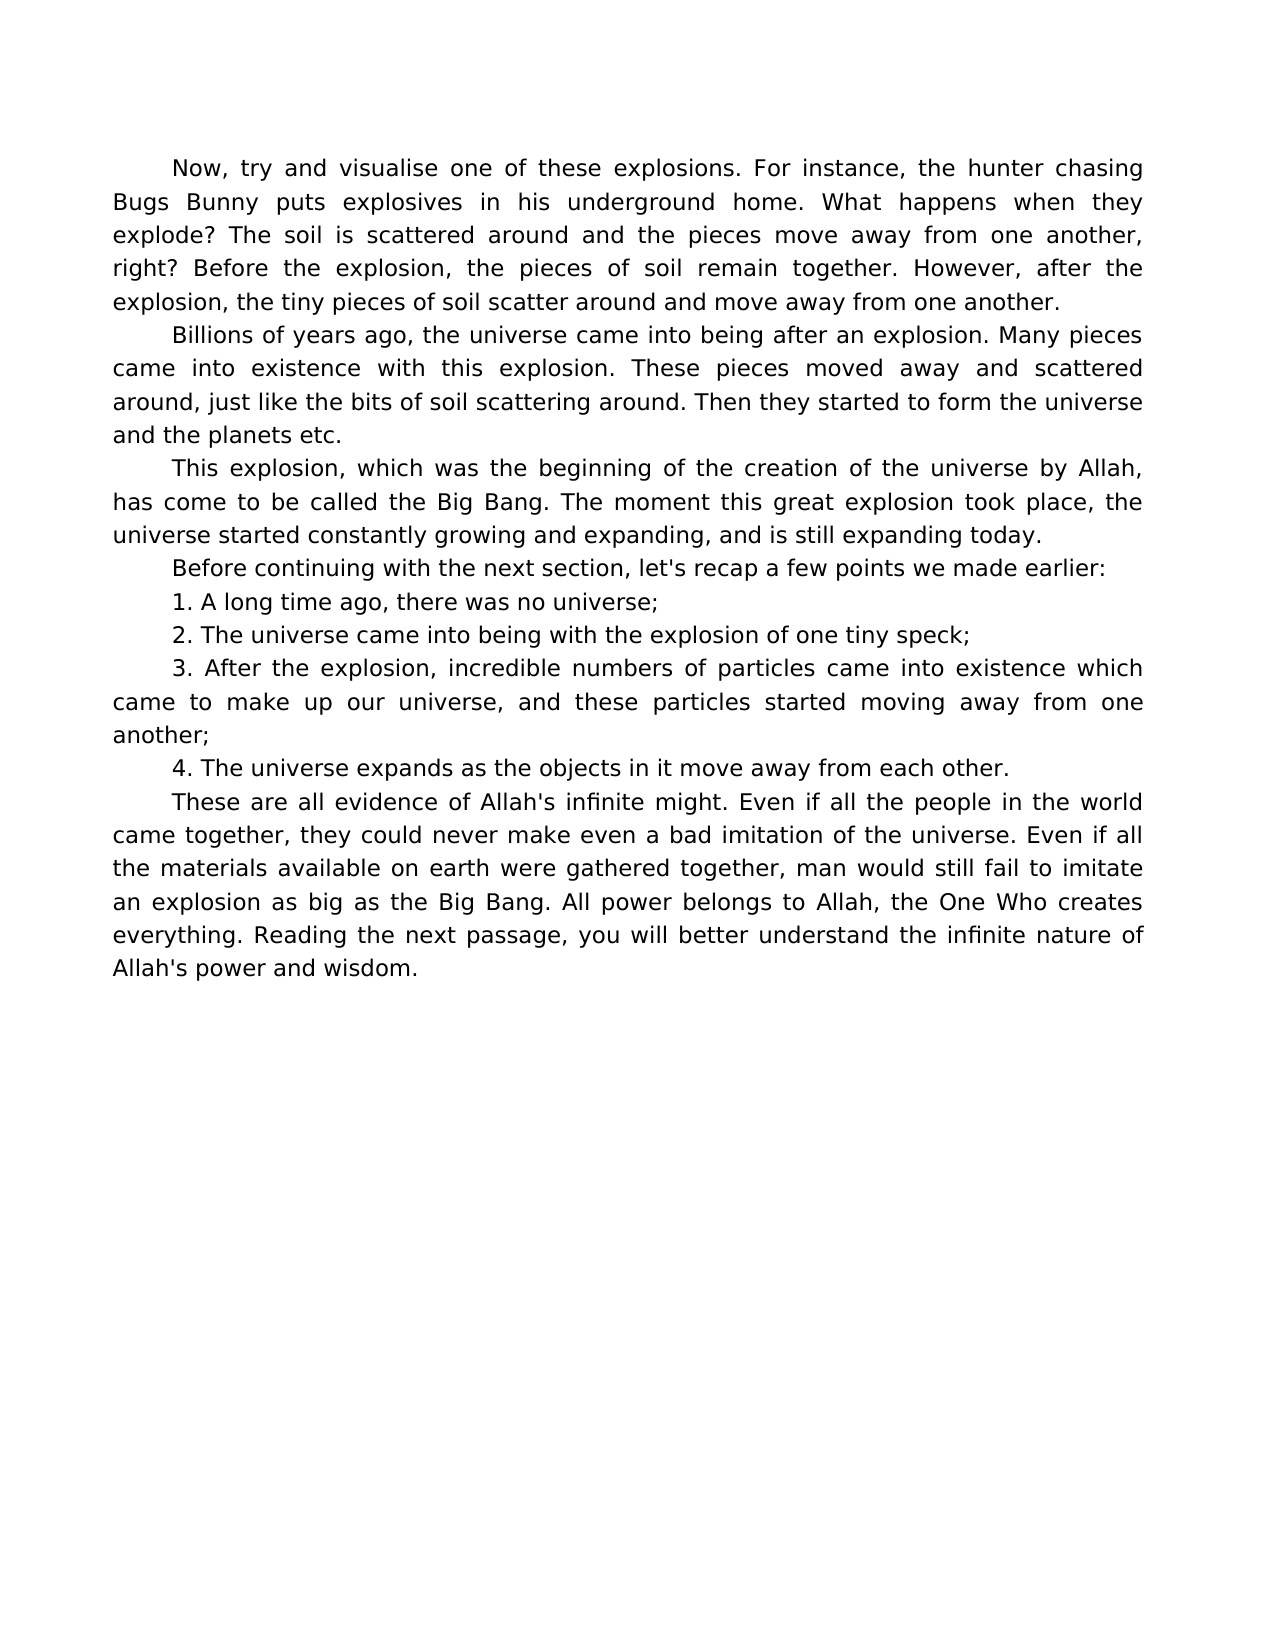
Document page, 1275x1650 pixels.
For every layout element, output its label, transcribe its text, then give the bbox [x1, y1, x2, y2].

text Before continuing with the next section, let's recap a few points we made earlier: [112, 550, 1145, 583]
text This explosion, which was the beginning of the creation of the universe by Allah, has come to be called the Big Bang. The moment this great explosion took place, the universe started constantly growing and expanding, and is still expanding today. [112, 450, 1145, 550]
text 2. The universe came into being with the explosion of one tiny speck; [112, 617, 1145, 650]
text 1. A long time ago, there was no universe; [112, 583, 1145, 617]
text Billions of years ago, the universe came into being after an explosion. Many pieces came into existence with this explosion. These pieces moved away and scattered around, just like the bits of soil scattering around. Then they started to form the universe and the planets etc. [112, 317, 1145, 450]
text 3. After the explosion, incredible numbers of particles came into existence which came to make up our universe, and these particles started moving away from one another; [112, 650, 1145, 750]
text These are all evidence of Allah's infinite might. Even if all the people in the world came together, they could never make even a bad imitation of the universe. Even if all the materials available on earth were gathered together, man would still fail to imitate an explosion as big as the Big Bang. All power belongs to Allah, the One Who creates everything. Reading the next passage, you will better understand the infinite nature of Allah's power and wisdom. [112, 783, 1145, 983]
text 4. The universe expands as the objects in it move away from each other. [112, 750, 1145, 783]
text Now, try and visualise one of these explosions. For instance, the hunter chasing Bugs Bunny puts explosives in his underground home. What happens when they explode? The soil is scattered around and the pieces move away from one another, right? Before the explosion, the pieces of soil remain together. However, after the explosion, the tiny pieces of soil scatter around and move away from one another. [112, 150, 1145, 317]
